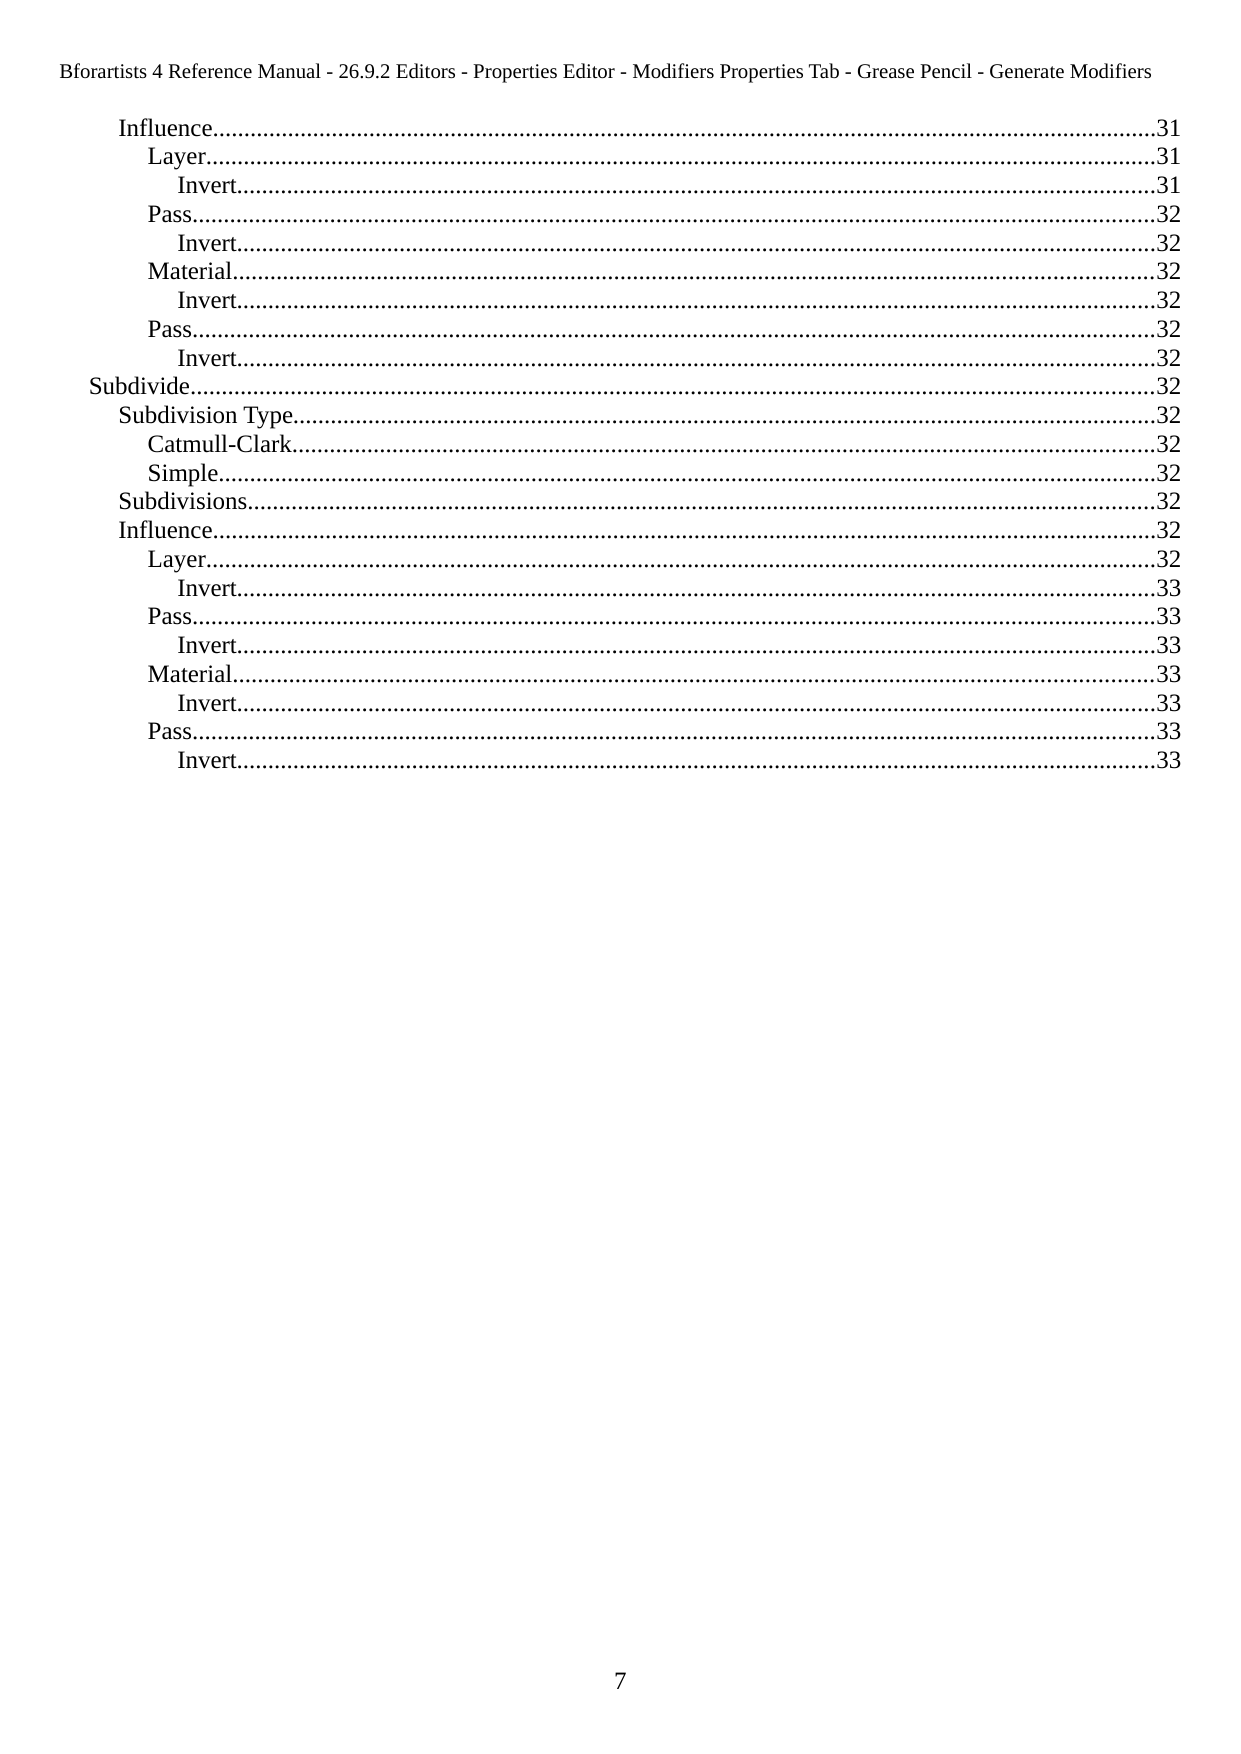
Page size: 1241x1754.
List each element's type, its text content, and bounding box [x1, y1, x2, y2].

text Simple 32 [147, 458, 1181, 486]
text Subdivisions 32 [118, 486, 1181, 515]
text Invert 32 [177, 228, 1181, 256]
text Invert 32 [177, 285, 1181, 314]
text Invert 33 [177, 573, 1181, 601]
text Material 32 [147, 256, 1181, 285]
text Pass 32 [147, 199, 1181, 228]
text Subdivision Type 32 [118, 400, 1181, 429]
text Pass 32 [147, 314, 1181, 343]
text Catmull-Clark 32 [147, 429, 1181, 458]
text Invert 32 [177, 343, 1181, 371]
text Subdivide 32 [88, 371, 1181, 400]
text Influence 31 [118, 113, 1181, 141]
text Invert 33 [177, 630, 1181, 659]
text Invert 31 [177, 170, 1181, 199]
text Layer 31 [147, 141, 1181, 170]
text Influence 32 [118, 515, 1181, 544]
text Pass 33 [147, 601, 1181, 630]
text Invert 33 [177, 688, 1181, 716]
text Layer 32 [147, 544, 1181, 573]
text Material 33 [147, 659, 1181, 688]
text Pass 33 [147, 716, 1181, 745]
text Invert 33 [177, 745, 1181, 774]
